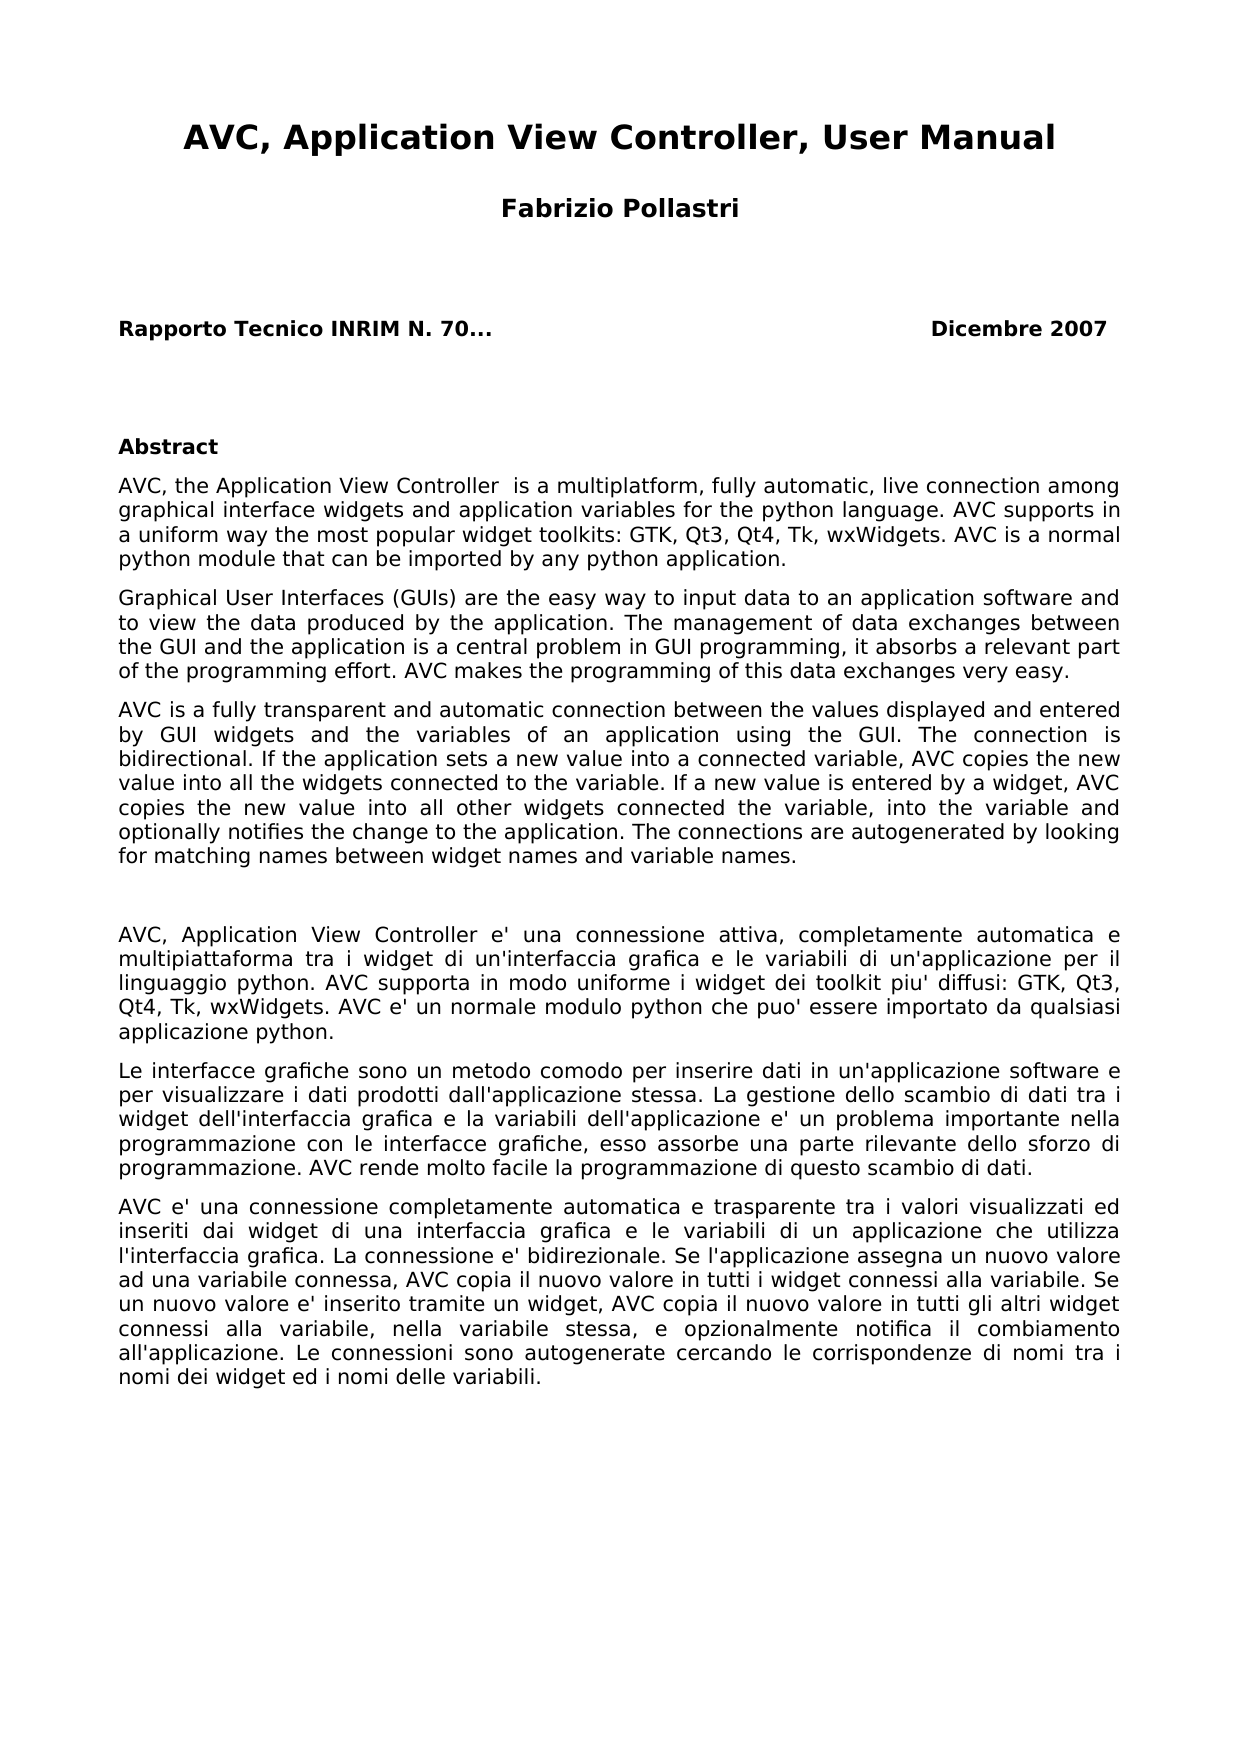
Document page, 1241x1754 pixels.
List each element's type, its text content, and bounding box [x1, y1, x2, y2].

subtitle Fabrizio Pollastri [118, 194, 1122, 223]
text Graphical User Interfaces (GUIs) are the easy way to input data to an application software and to view the data produced by the application. The management of data exchanges between the GUI and the application is a central problem in GUI programming, it absorbs a relevant part of the programming effort. AVC makes the programming of this data exchanges very easy. [118, 586, 1122, 683]
text Le interfacce grafiche sono un metodo comodo per inserire dati in un'applicazione software e per visualizzare i dati prodotti dall'applicazione stessa. La gestione dello scambio di dati tra i widget dell'interfaccia grafica e la variabili dell'applicazione e' un problema importante nella programmazione con le interfacce grafiche, esso assorbe una parte rilevante dello sforzo di programmazione. AVC rende molto facile la programmazione di questo scambio di dati. [118, 1059, 1122, 1180]
subtitle AVC, Application View Controller, User Manual [118, 118, 1122, 157]
text Rapporto Tecnico INRIM N. 70... Dicembre 2007 [118, 317, 1122, 341]
text AVC is a fully transparent and automatic connection between the values displayed and entered by GUI widgets and the variables of an application using the GUI. The connection is bidirectional. If the application sets a new value into a connected variable, AVC copies the new value into all the widgets connected to the variable. If a new value is entered by a widget, AVC copies the new value into all other widgets connected the variable, into the variable and optionally notifies the change to the application. The connections are autogenerated by looking for matching names between widget names and variable names. [118, 698, 1122, 868]
text Abstract [118, 435, 1122, 459]
text AVC, Application View Controller e' una connessione attiva, completamente automatica e multipiattaforma tra i widget di un'interfaccia grafica e le variabili di un'applicazione per il linguaggio python. AVC supporta in modo uniforme i widget dei toolkit piu' diffusi: GTK, Qt3, Qt4, Tk, wxWidgets. AVC e' un normale modulo python che puo' essere importato da qualsiasi applicazione python. [118, 923, 1122, 1044]
text AVC, the Application View Controller is a multiplatform, fully automatic, live connection among graphical interface widgets and application variables for the python language. AVC supports in a uniform way the most popular widget toolkits: GTK, Qt3, Qt4, Tk, wxWidgets. AVC is a normal python module that can be imported by any python application. [118, 474, 1122, 571]
text AVC e' una connessione completamente automatica e trasparente tra i valori visualizzati ed inseriti dai widget di una interfaccia grafica e le variabili di un applicazione che utilizza l'interfaccia grafica. La connessione e' bidirezionale. Se l'applicazione assegna un nuovo valore ad una variabile connessa, AVC copia il nuovo valore in tutti i widget connessi alla variabile. Se un nuovo valore e' inserito tramite un widget, AVC copia il nuovo valore in tutti gli altri widget connessi alla variabile, nella variabile stessa, e opzionalmente notifica il combiamento all'applicazione. Le connessioni sono autogenerate cercando le corrispondenze di nomi tra i nomi dei widget ed i nomi delle variabili. [118, 1195, 1122, 1389]
